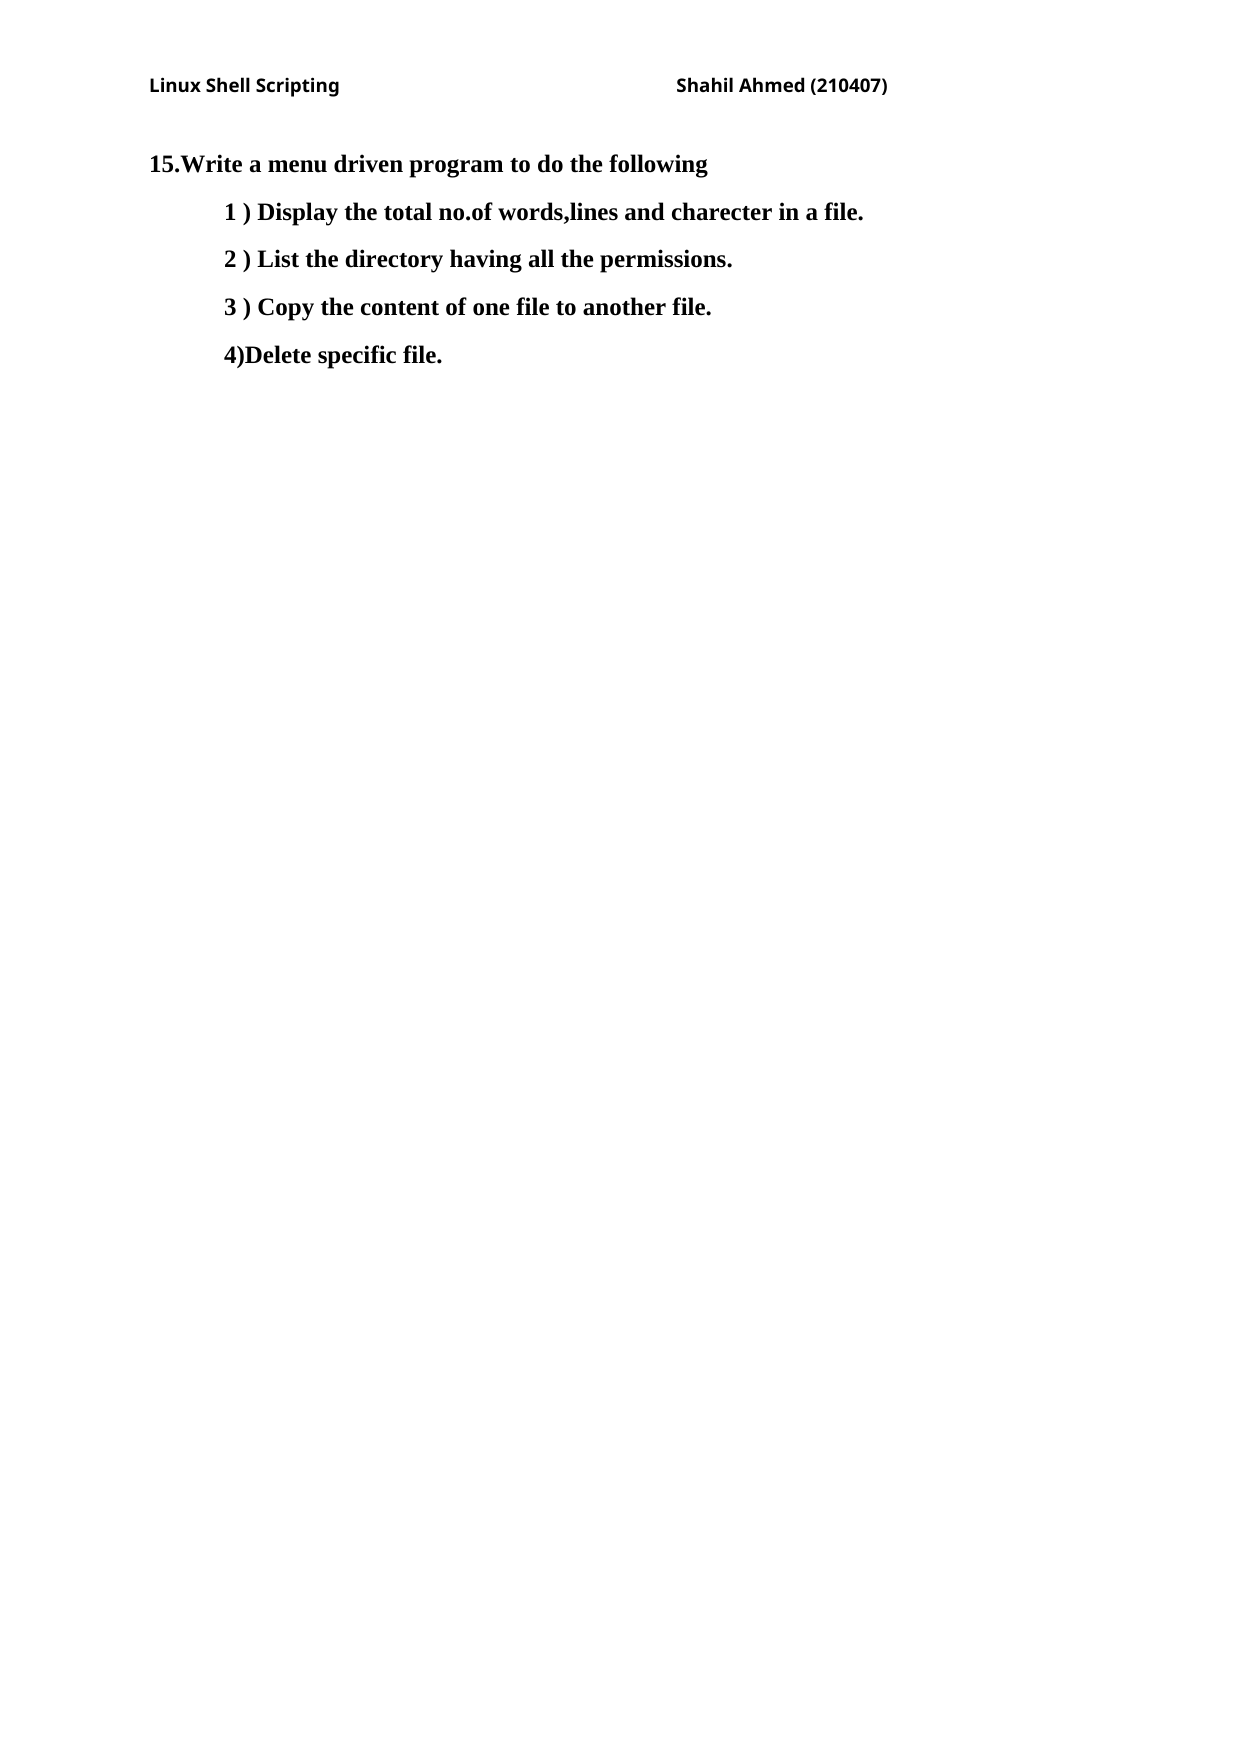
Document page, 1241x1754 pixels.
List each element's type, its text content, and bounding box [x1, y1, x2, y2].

text 4)Delete specific file. [149, 340, 1091, 368]
text 1 ) Display the total no.of words,lines and charecter in a file. [149, 197, 1091, 225]
text 3 ) Copy the content of one file to another file. [149, 292, 1091, 321]
text 2 ) List the directory having all the permissions. [149, 244, 1091, 273]
text 15.Write a menu driven program to do the following [149, 149, 1091, 178]
